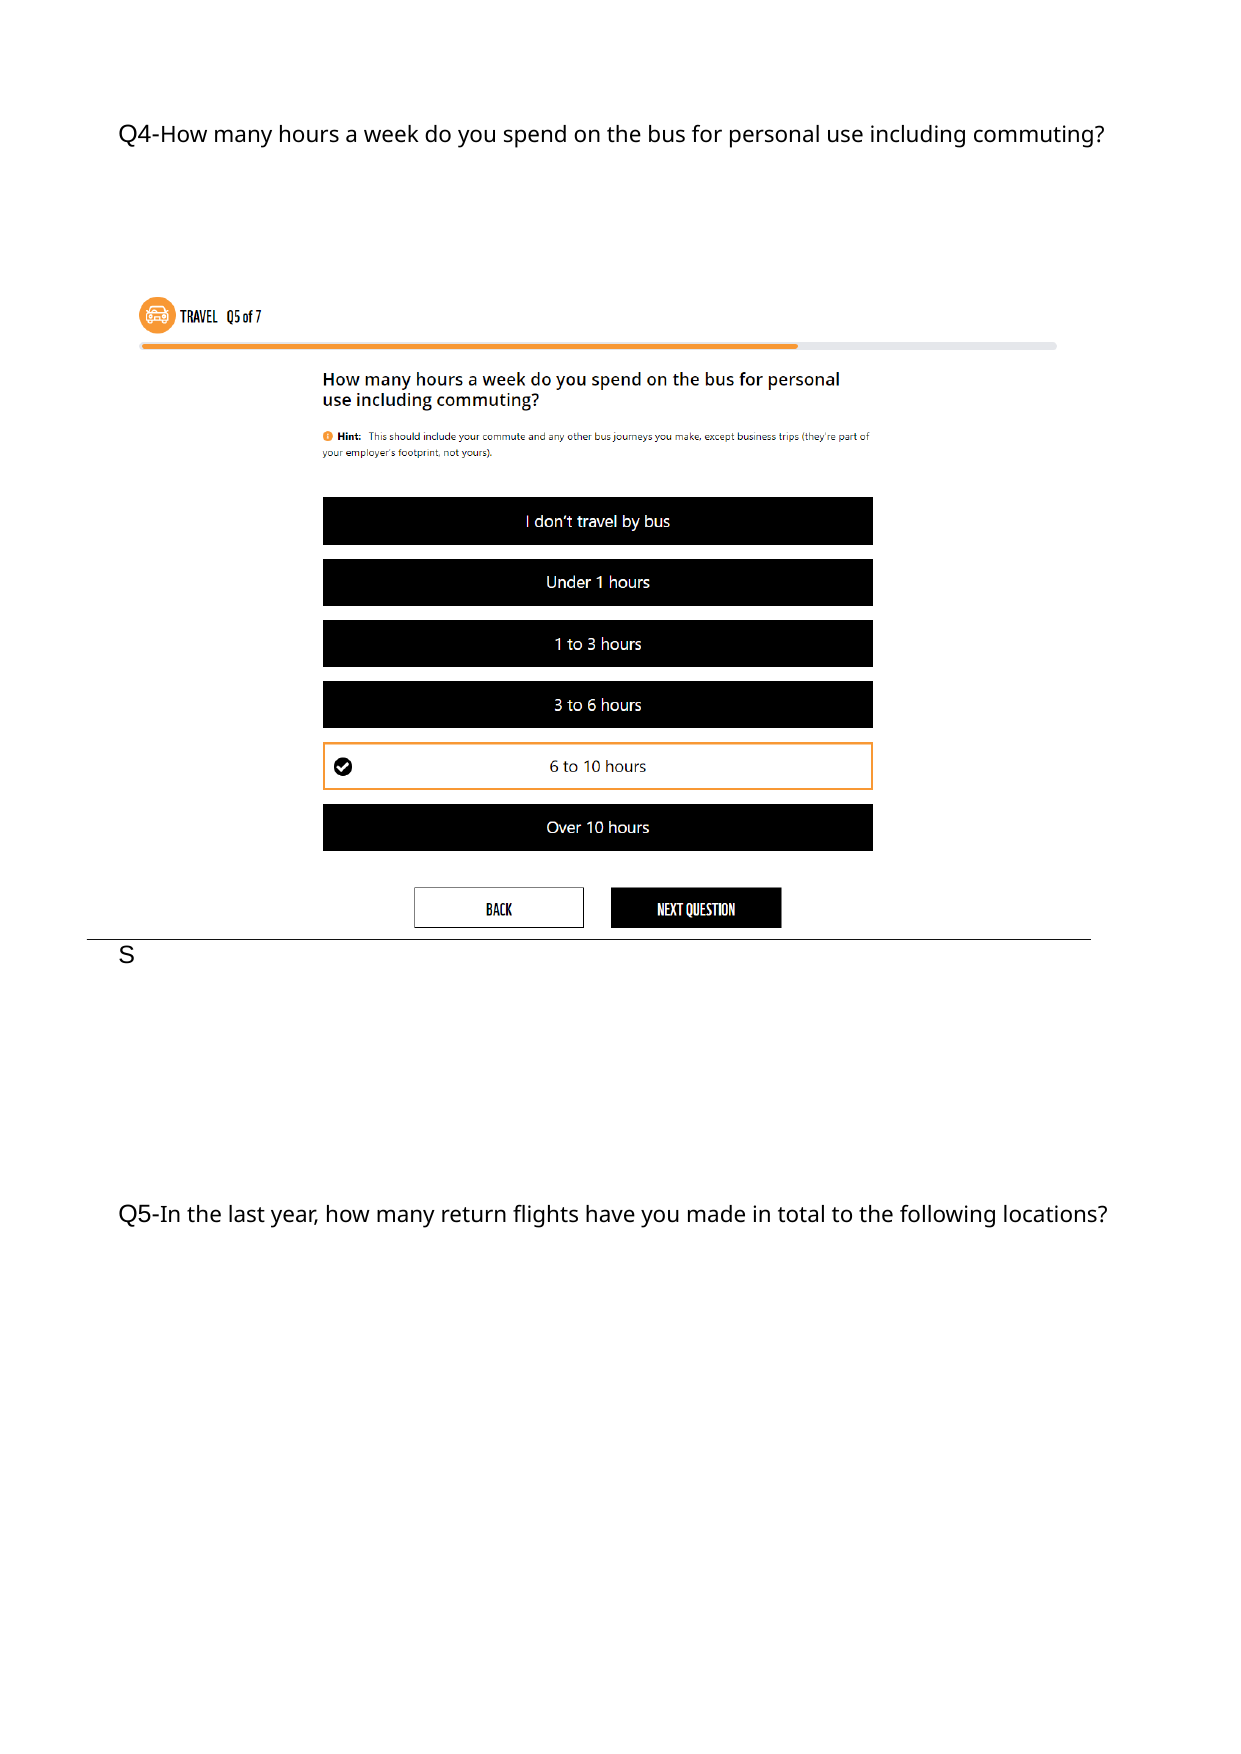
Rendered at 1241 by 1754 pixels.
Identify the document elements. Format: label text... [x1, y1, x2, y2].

text Q4-How many hours a week do you spend on the bus for personal use including commuting? [118, 118, 1122, 177]
text Q5-In the last year, how many return flights have you made in total to the following locations? [118, 1199, 1122, 1229]
text S [118, 264, 1122, 969]
picture [86, 278, 1091, 940]
